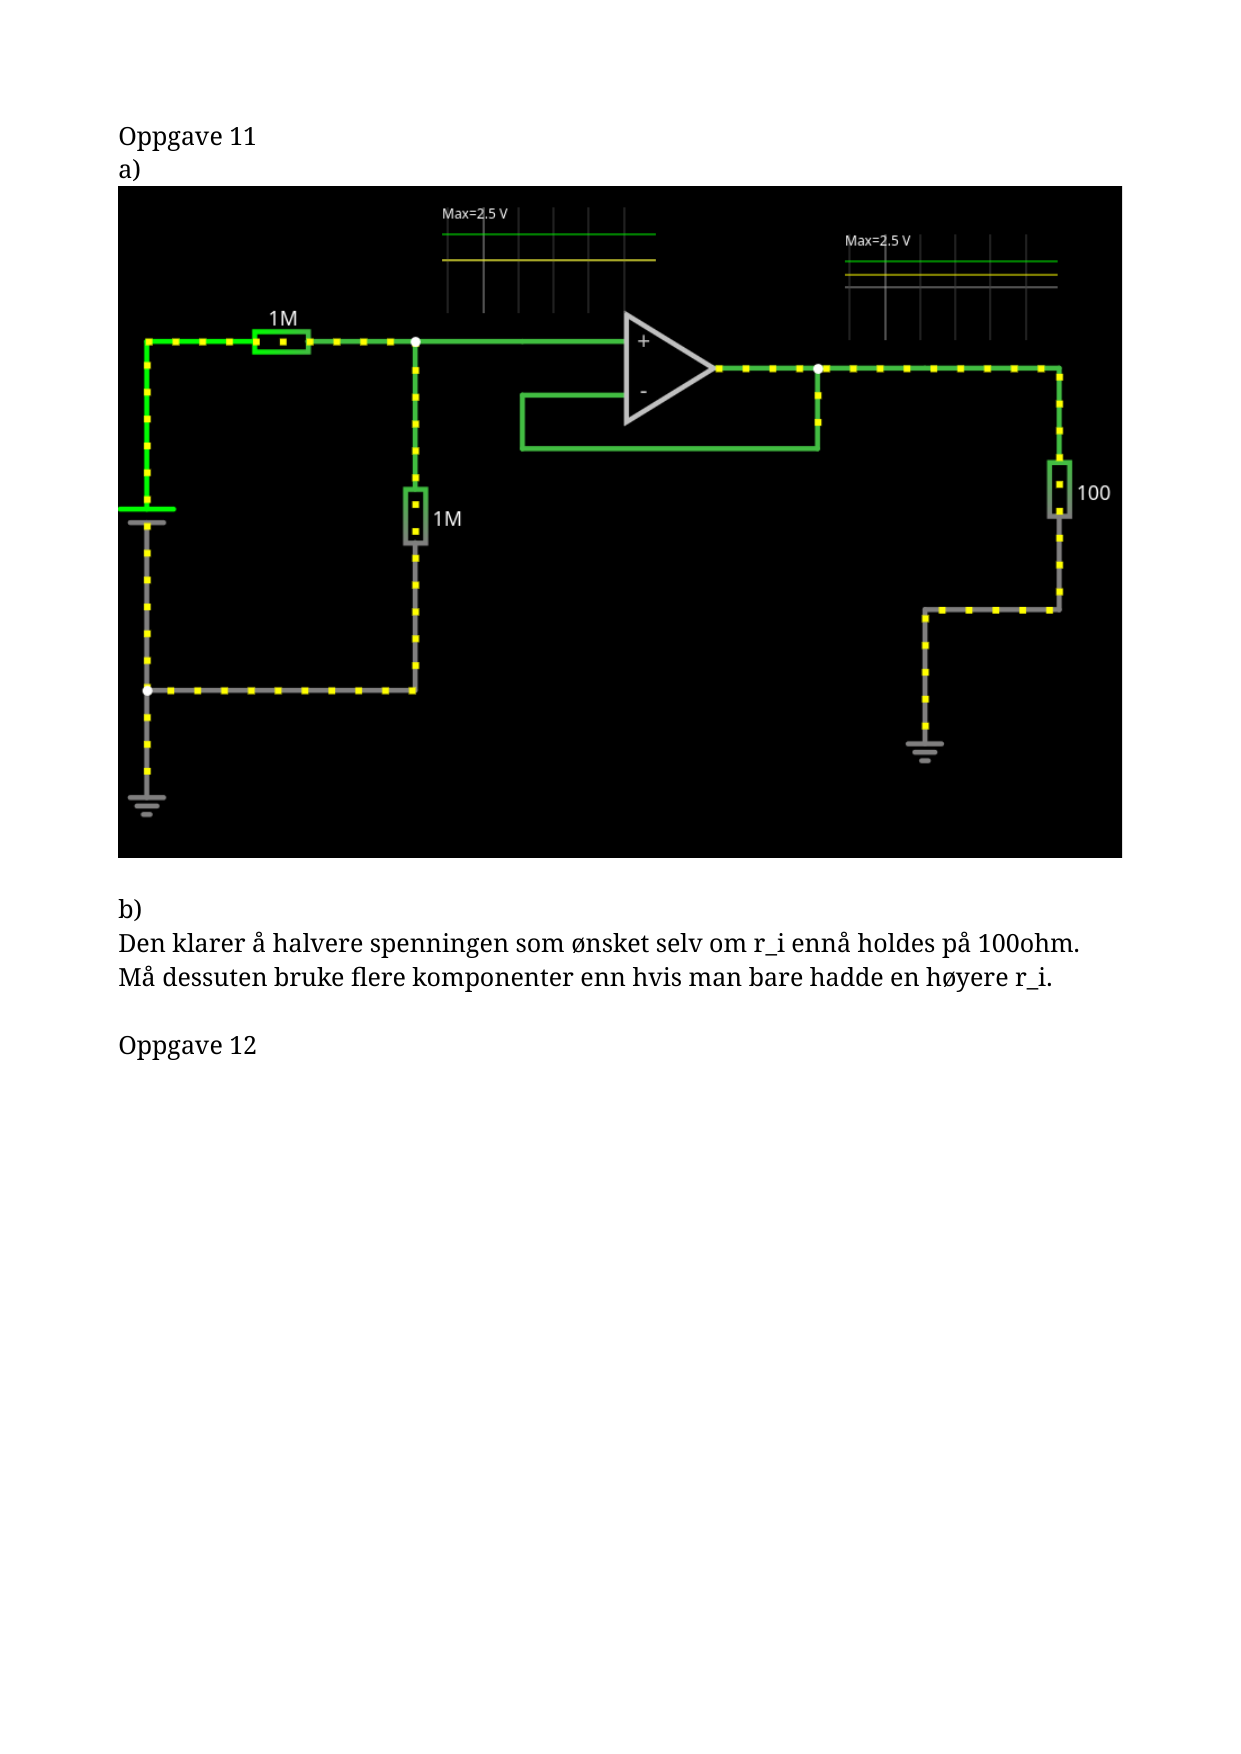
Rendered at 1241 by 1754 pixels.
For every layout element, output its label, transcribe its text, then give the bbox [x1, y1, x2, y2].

text Den klarer å halvere spenningen som ønsket selv om r_i ennå holdes på 100ohm. Må dessuten bruke flere komponenter enn hvis man bare hadde en høyere r_i. [118, 926, 1122, 994]
picture [118, 186, 1123, 858]
text Oppgave 12 [118, 1028, 1122, 1062]
text Oppgave 11 [118, 118, 1122, 152]
text a) [118, 152, 1122, 186]
text b) [118, 891, 1122, 926]
